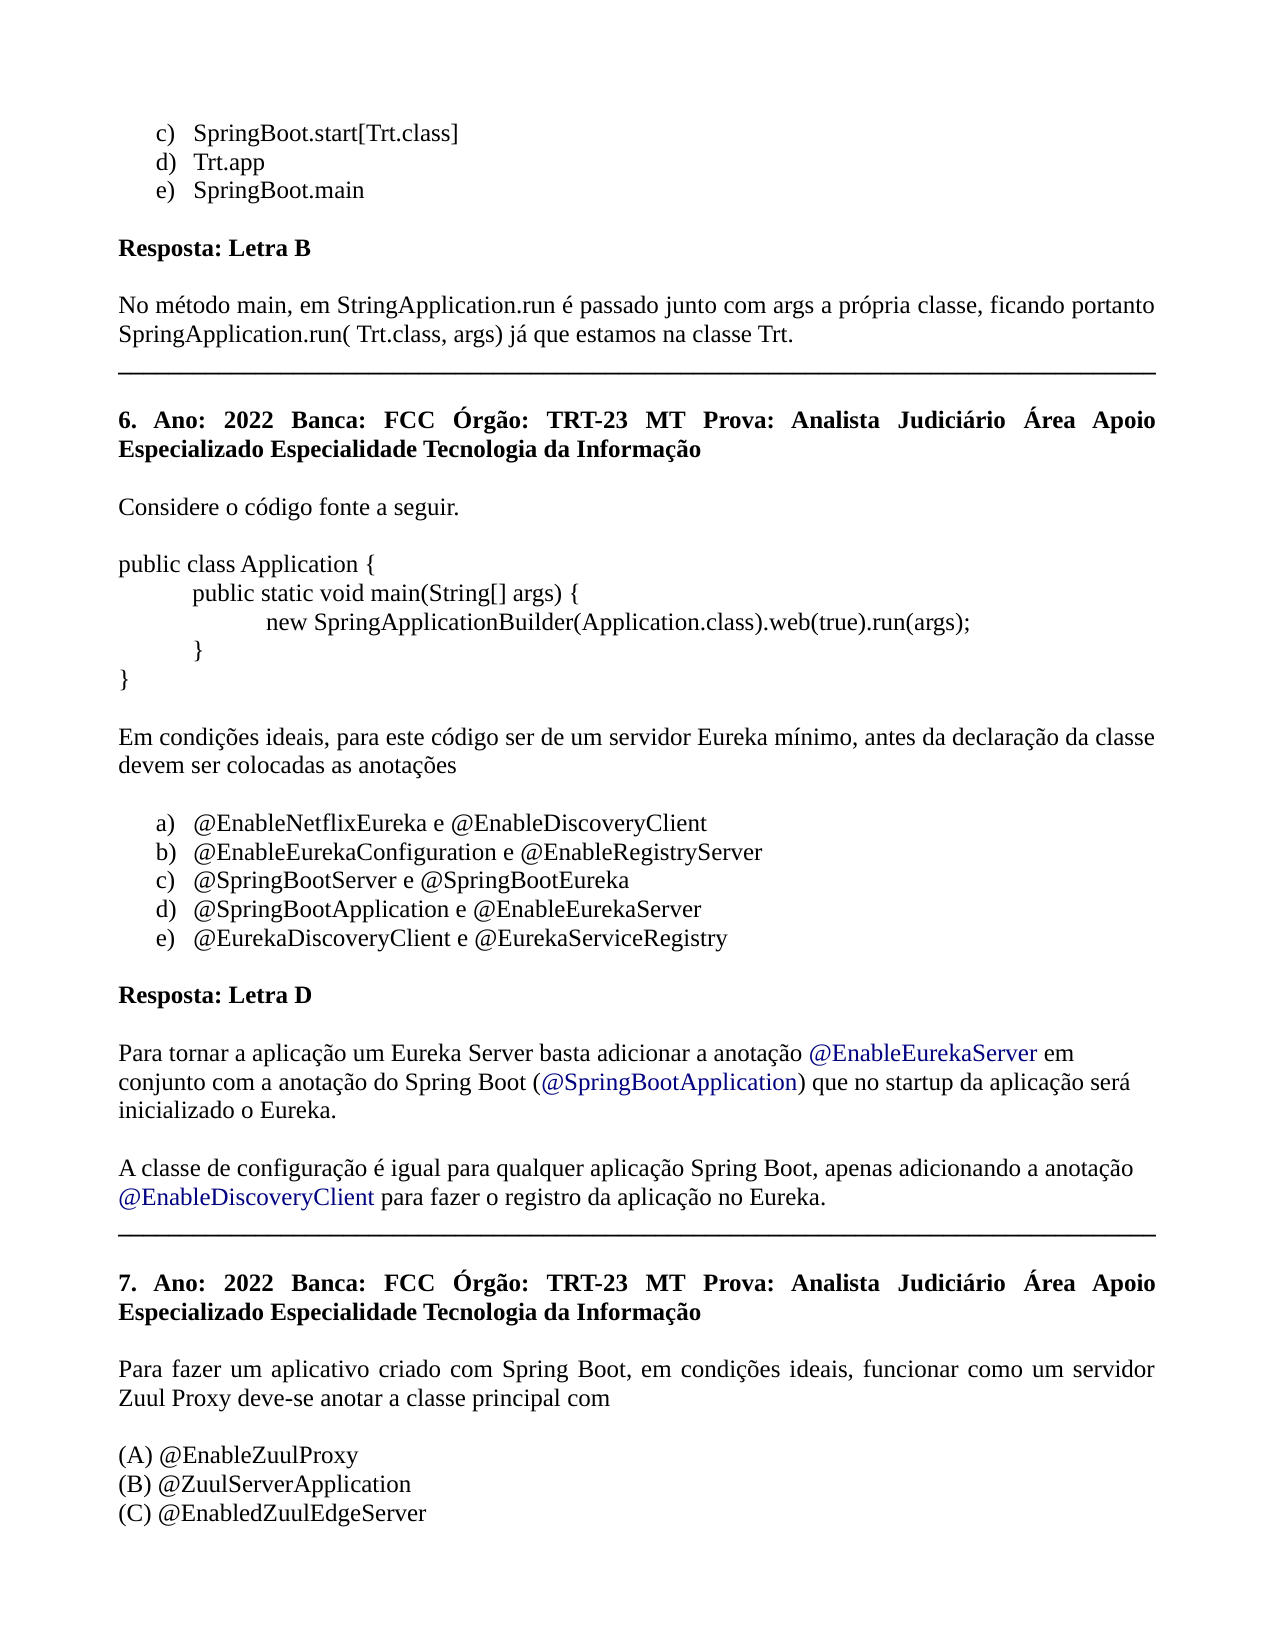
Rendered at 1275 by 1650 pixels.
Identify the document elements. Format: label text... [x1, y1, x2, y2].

text 6. Ano: 2022 Banca: FCC Órgão: TRT-23 MT Prova: Analista Judiciário Área Apoio Especializado Especialidade Tecnologia da Informação [118, 406, 1157, 463]
list @SpringBootServer e @SpringBootEureka [156, 866, 1157, 894]
text Em condições ideais, para este código ser de um servidor Eureka mínimo, antes da declaração da classe devem ser colocadas as anotações [118, 722, 1157, 779]
text Para fazer um aplicativo criado com Spring Boot, em condições ideais, funcionar como um servidor Zuul Proxy deve-se anotar a classe principal com [118, 1354, 1157, 1412]
text A classe de configuração é igual para qualquer aplicação Spring Boot, apenas adicionando a anotação [118, 1153, 1157, 1182]
text (B) @ZuulServerApplication [118, 1469, 1157, 1498]
text (C) @EnabledZuulEdgeServer [118, 1498, 1157, 1527]
text inicializado o Eureka. [118, 1096, 1157, 1124]
text 7. Ano: 2022 Banca: FCC Órgão: TRT-23 MT Prova: Analista Judiciário Área Apoio Especializado Especialidade Tecnologia da Informação [118, 1268, 1157, 1326]
text Para tornar a aplicação um Eureka Server basta adicionar a anotação @EnableEurekaServer em [118, 1038, 1157, 1067]
text Resposta: Letra B [118, 233, 1157, 262]
list SpringBoot.main [156, 176, 1157, 204]
text Resposta: Letra D [118, 981, 1157, 1009]
text } [118, 636, 1157, 664]
text conjunto com a anotação do Spring Boot (@SpringBootApplication) que no startup da aplicação será [118, 1067, 1157, 1096]
text public static void main(String[] args) { [118, 578, 1157, 607]
list @SpringBootApplication e @EnableEurekaServer [156, 894, 1157, 923]
list @EurekaDiscoveryClient e @EurekaServiceRegistry [156, 923, 1157, 952]
text @EnableDiscoveryClient para fazer o registro da aplicação no Eureka. [118, 1182, 1157, 1211]
text new SpringApplicationBuilder(Application.class).web(true).run(args); [118, 607, 1157, 636]
list Trt.app [156, 147, 1157, 176]
list SpringBoot.start[Trt.class] [156, 118, 1157, 147]
list @EnableNetflixEureka e @EnableDiscoveryClient [156, 808, 1157, 837]
text } [118, 664, 1157, 693]
text ___________________________________________________________________________________ [118, 348, 1157, 377]
text No método main, em StringApplication.run é passado junto com args a própria classe, ficando portanto SpringApplication.run( Trt.class, args) já que estamos na classe Trt. [118, 291, 1157, 348]
list @EnableEurekaConfiguration e @EnableRegistryServer [156, 837, 1157, 866]
text ___________________________________________________________________________________ [118, 1211, 1157, 1239]
text Considere o código fonte a seguir. [118, 492, 1157, 521]
text (A) @EnableZuulProxy [118, 1441, 1157, 1469]
text public class Application { [118, 549, 1157, 578]
